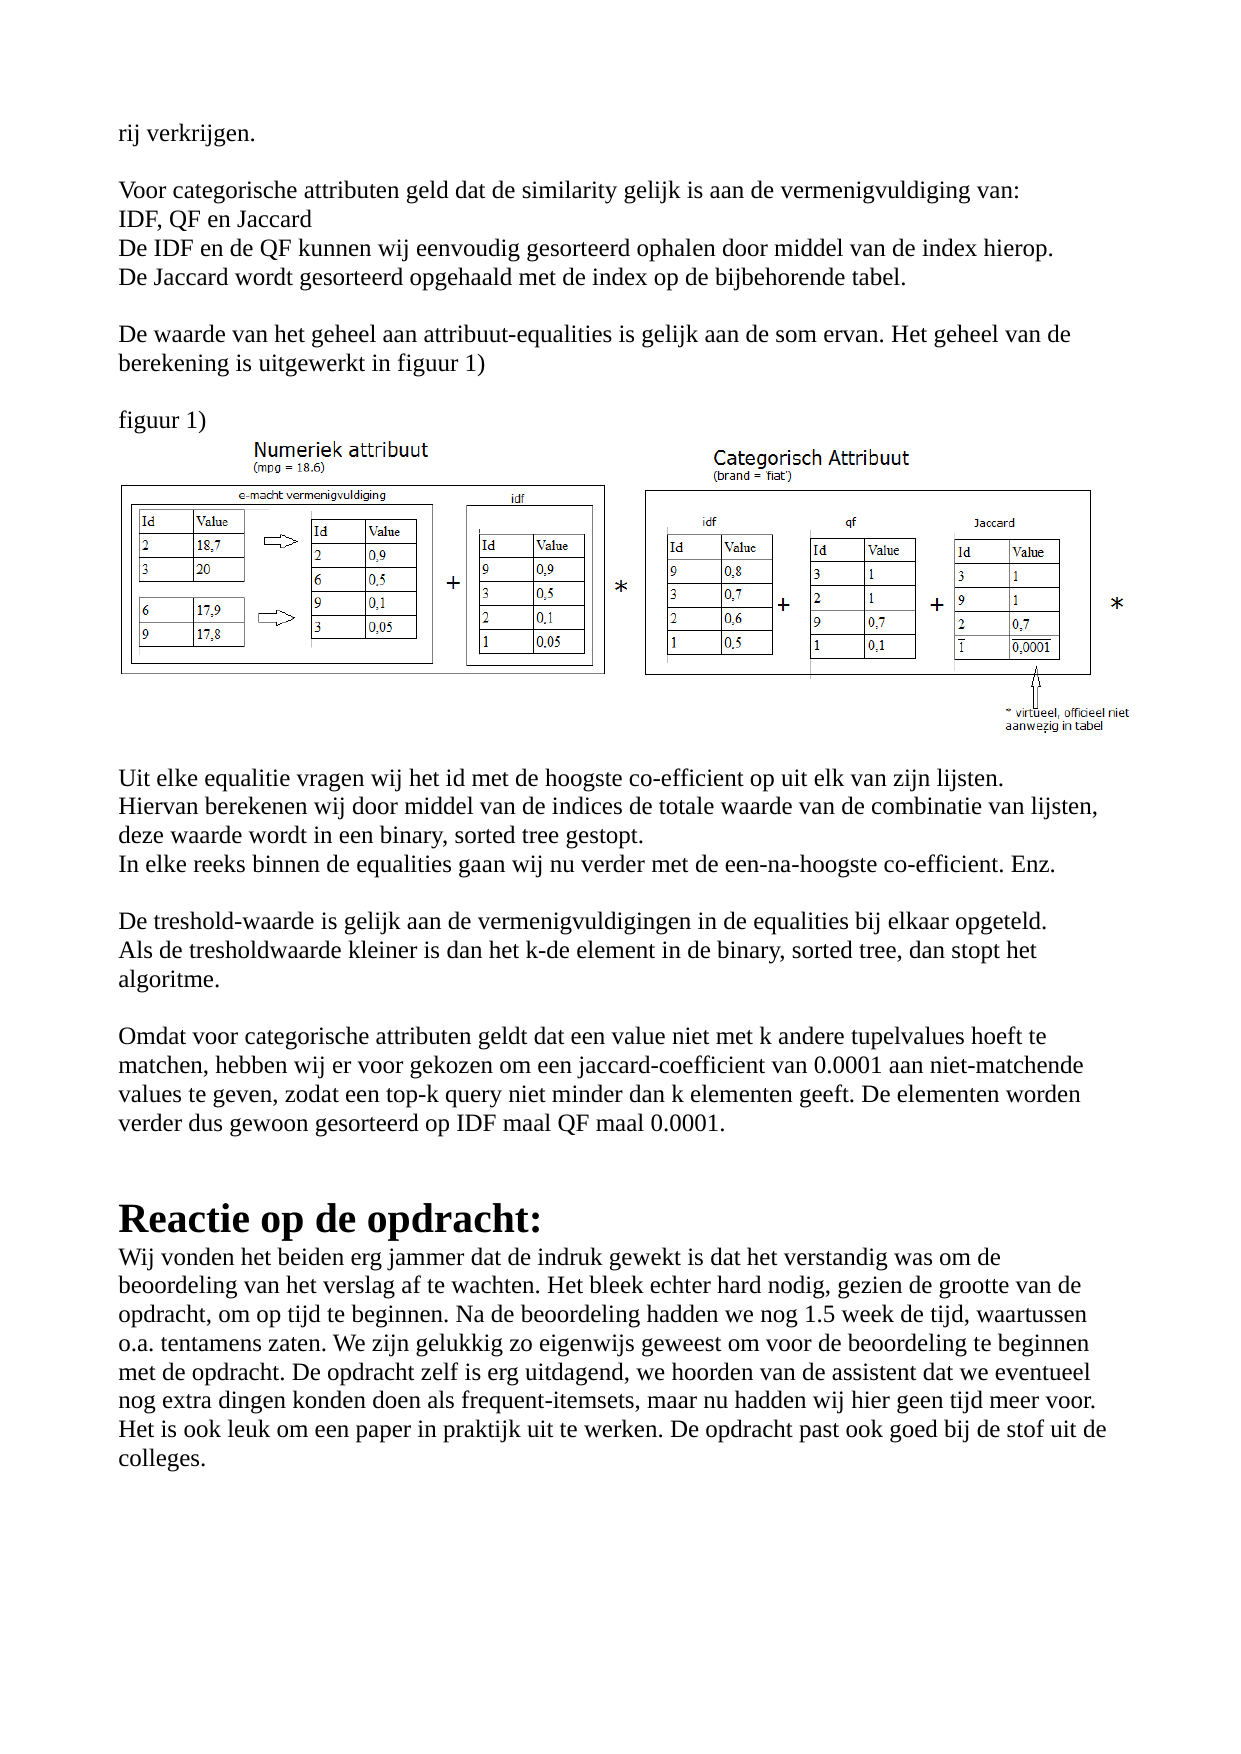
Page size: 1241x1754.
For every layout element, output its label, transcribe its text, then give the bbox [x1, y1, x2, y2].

text Voor categorische attributen geld dat de similarity gelijk is aan de vermenigvuldiging van: [118, 176, 1122, 204]
text Uit elke equalitie vragen wij het id met de hoogste co-efficient op uit elk van zijn lijsten. [118, 763, 1122, 791]
text Als de tresholdwaarde kleiner is dan het k-de element in de binary, sorted tree, dan stopt het algoritme. [118, 935, 1122, 993]
text Hiervan berekenen wij door middel van de indices de totale waarde van de combinatie van lijsten, deze waarde wordt in een binary, sorted tree gestopt. [118, 791, 1122, 849]
text De IDF en de QF kunnen wij eenvoudig gesorteerd ophalen door middel van de index hierop. [118, 233, 1122, 262]
text IDF, QF en Jaccard [118, 204, 1122, 233]
text rij verkrijgen. [118, 118, 1122, 147]
text De Jaccard wordt gesorteerd opgehaald met de index op de bijbehorende tabel. [118, 262, 1122, 291]
text Omdat voor categorische attributen geldt dat een value niet met k andere tupelvalues hoeft te matchen, hebben wij er voor gekozen om een jaccard-coefficient van 0.0001 aan niet-matchende values te geven, zodat een top-k query niet minder dan k elementen geeft. De elementen worden verder dus gewoon gesorteerd op IDF maal QF maal 0.0001. [118, 1021, 1122, 1136]
text De treshold-waarde is gelijk aan de vermenigvuldigingen in de equalities bij elkaar opgeteld. [118, 906, 1122, 935]
text Reactie op de opdracht: [118, 1194, 1122, 1242]
text figuur 1) [118, 406, 1122, 434]
text Wij vonden het beiden erg jammer dat de indruk gewekt is dat het verstandig was om de beoordeling van het verslag af te wachten. Het bleek echter hard nodig, gezien de grootte van de opdracht, om op tijd te beginnen. Na de beoordeling hadden we nog 1.5 week de tijd, waartussen o.a. tentamens zaten. We zijn gelukkig zo eigenwijs geweest om voor de beoordeling te beginnen met de opdracht. De opdracht zelf is erg uitdagend, we hoorden van de assistent dat we eventueel nog extra dingen konden doen als frequent-itemsets, maar nu hadden wij hier geen tijd meer voor. Het is ook leuk om een paper in praktijk uit te werken. De opdracht past ook goed bij de stof uit de colleges. [118, 1242, 1122, 1472]
text In elke reeks binnen de equalities gaan wij nu verder met de een-na-hoogste co-efficient. Enz. [118, 849, 1122, 878]
text De waarde van het geheel aan attribuut-equalities is gelijk aan de som ervan. Het geheel van de berekening is uitgewerkt in figuur 1) [118, 319, 1122, 377]
